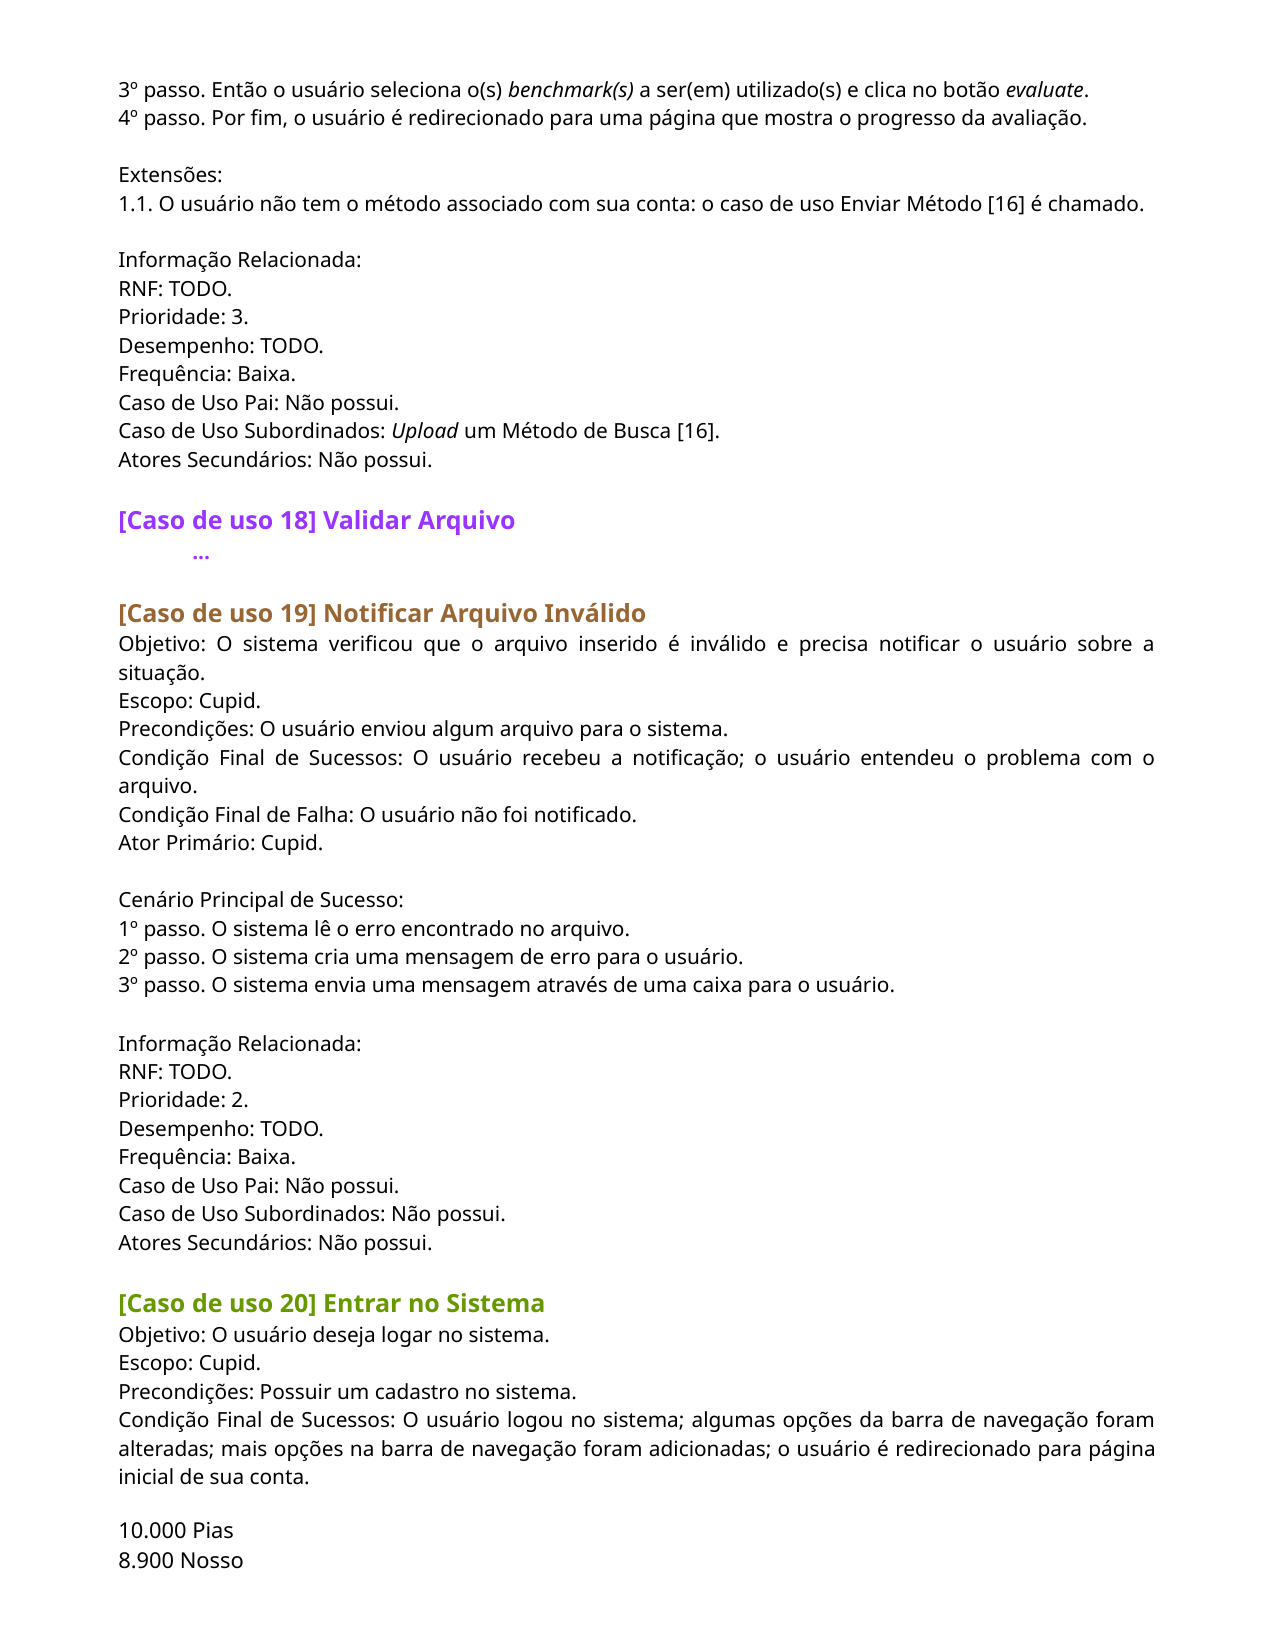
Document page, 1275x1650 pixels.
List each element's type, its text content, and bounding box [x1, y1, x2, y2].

text Precondições: Possuir um cadastro no sistema. [118, 1377, 1157, 1405]
text Informação Relacionada: [118, 246, 1157, 274]
text 1º passo. O sistema lê o erro encontrado no arquivo. [118, 914, 1157, 942]
text Condição Final de Falha: O usuário não foi notificado. [118, 800, 1157, 828]
text Informação Relacionada: [118, 1029, 1157, 1057]
text Precondições: O usuário enviou algum arquivo para o sistema. [118, 714, 1157, 743]
text Caso de Uso Subordinados: Upload um Método de Busca [16]. [118, 416, 1157, 445]
text 3º passo. Então o usuário seleciona o(s) benchmark(s) a ser(em) utilizado(s) e clica no botão evaluate. [118, 75, 1157, 103]
text [Caso de uso 19] Notificar Arquivo Inválido [118, 595, 1157, 629]
text Extensões: [118, 160, 1157, 189]
text Desempenho: TODO. [118, 1114, 1157, 1142]
text 3º passo. O sistema envia uma mensagem através de uma caixa para o usuário. [118, 971, 1157, 999]
text [Caso de uso 20] Entrar no Sistema [118, 1286, 1157, 1320]
text Cenário Principal de Sucesso: [118, 885, 1157, 914]
text 2º passo. O sistema cria uma mensagem de erro para o usuário. [118, 942, 1157, 971]
text Condição Final de Sucessos: O usuário recebeu a notificação; o usuário entendeu o problema com o arquivo. [118, 743, 1157, 800]
text Frequência: Baixa. [118, 1142, 1157, 1171]
text Atores Secundários: Não possui. [118, 445, 1157, 473]
text Objetivo: O usuário deseja logar no sistema. [118, 1320, 1157, 1348]
text Caso de Uso Subordinados: Não possui. [118, 1199, 1157, 1228]
text Escopo: Cupid. [118, 1348, 1157, 1377]
text 1.1. O usuário não tem o método associado com sua conta: o caso de uso Enviar Método [16] é chamado. [118, 189, 1157, 217]
text Caso de Uso Pai: Não possui. [118, 388, 1157, 416]
text [Caso de uso 18] Validar Arquivo [118, 503, 1157, 537]
text Prioridade: 2. [118, 1086, 1157, 1114]
text Ator Primário: Cupid. [118, 828, 1157, 857]
text RNF: TODO. [118, 1057, 1157, 1086]
text RNF: TODO. [118, 274, 1157, 302]
text Atores Secundários: Não possui. [118, 1228, 1157, 1256]
text Objetivo: O sistema verificou que o arquivo inserido é inválido e precisa notificar o usuário sobre a situação. [118, 629, 1157, 686]
text Escopo: Cupid. [118, 686, 1157, 714]
text Desempenho: TODO. [118, 331, 1157, 359]
text Frequência: Baixa. [118, 359, 1157, 388]
text Condição Final de Sucessos: O usuário logou no sistema; algumas opções da barra de navegação foram alteradas; mais opções na barra de navegação foram adicionadas; o usuário é redirecionado para página inicial de sua conta. [118, 1405, 1157, 1491]
text Prioridade: 3. [118, 302, 1157, 331]
text Caso de Uso Pai: Não possui. [118, 1171, 1157, 1199]
text ... [118, 537, 1157, 565]
text 4º passo. Por fim, o usuário é redirecionado para uma página que mostra o progresso da avaliação. [118, 103, 1157, 132]
